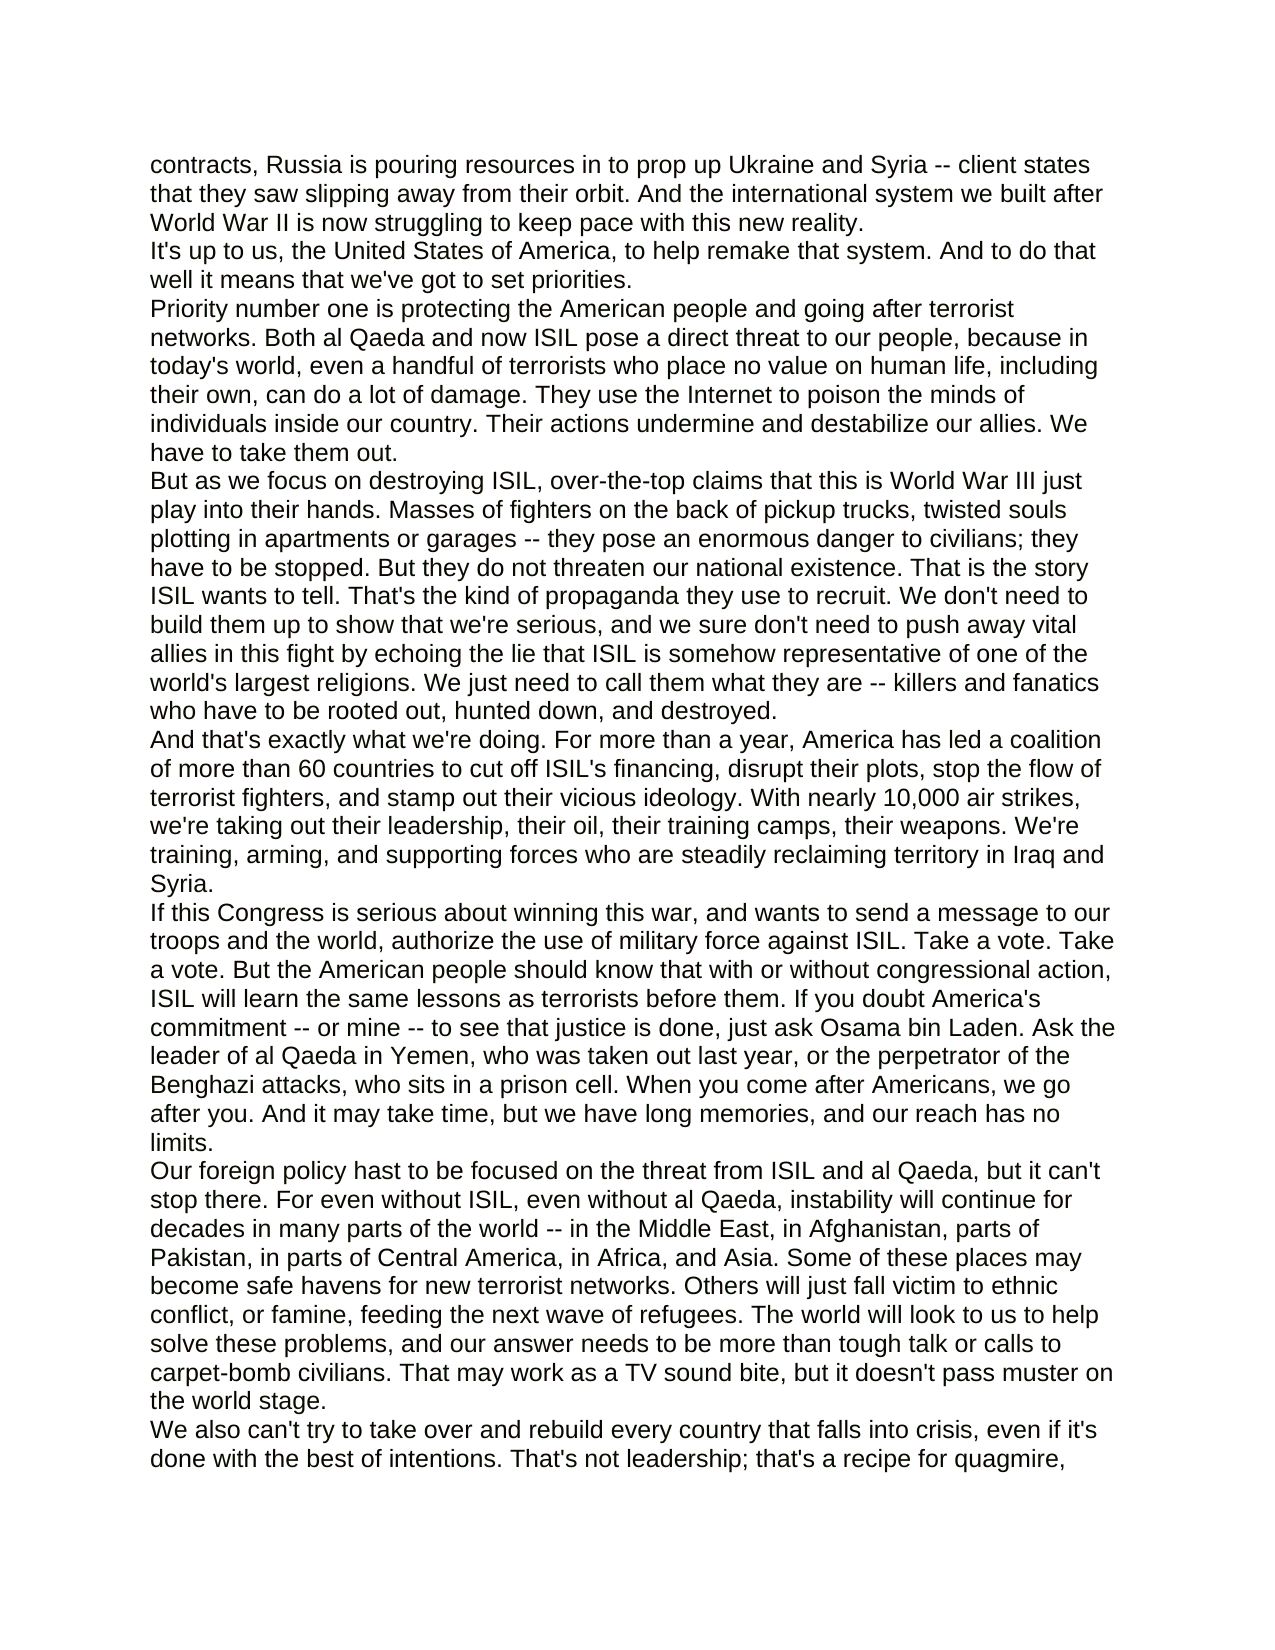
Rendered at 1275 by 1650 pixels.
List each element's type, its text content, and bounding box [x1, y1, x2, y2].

text contracts, Russia is pouring resources in to prop up Ukraine and Syria -- client states that they saw slipping away from their orbit. And the international system we built after World War II is now struggling to keep pace with this new reality. [150, 150, 1125, 236]
text And that's exactly what we're doing. For more than a year, America has led a coalition of more than 60 countries to cut off ISIL's financing, disrupt their plots, stop the flow of terrorist fighters, and stamp out their vicious ideology. With nearly 10,000 air strikes, we're taking out their leadership, their oil, their training camps, their weapons. We're training, arming, and supporting forces who are steadily reclaiming territory in Iraq and Syria. [150, 725, 1125, 897]
text Priority number one is protecting the American people and going after terrorist networks. Both al Qaeda and now ISIL pose a direct threat to our people, because in today's world, even a handful of terrorists who place no value on human life, including their own, can do a lot of damage. They use the Internet to poison the minds of individuals inside our country. Their actions undermine and destabilize our allies. We have to take them out. [150, 294, 1125, 466]
text But as we focus on destroying ISIL, over-the-top claims that this is World War III just play into their hands. Masses of fighters on the back of pickup trucks, twisted souls plotting in apartments or garages -- they pose an enormous danger to civilians; they have to be stopped. But they do not threaten our national existence. That is the story ISIL wants to tell. That's the kind of propaganda they use to recruit. We don't need to build them up to show that we're serious, and we sure don't need to push away vital allies in this fight by echoing the lie that ISIL is somehow representative of one of the world's largest religions. We just need to call them what they are -- killers and fanatics who have to be rooted out, hunted down, and destroyed. [150, 466, 1125, 725]
text It's up to us, the United States of America, to help remake that system. And to do that well it means that we've got to set priorities. [150, 236, 1125, 294]
text We also can't try to take over and rebuild every country that falls into crisis, even if it's done with the best of intentions. That's not leadership; that's a recipe for quagmire, [150, 1415, 1125, 1472]
text Our foreign policy hast to be focused on the threat from ISIL and al Qaeda, but it can't stop there. For even without ISIL, even without al Qaeda, instability will continue for decades in many parts of the world -- in the Middle East, in Afghanistan, parts of Pakistan, in parts of Central America, in Africa, and Asia. Some of these places may become safe havens for new terrorist networks. Others will just fall victim to ethnic conflict, or famine, feeding the next wave of refugees. The world will look to us to help solve these problems, and our answer needs to be more than tough talk or calls to carpet-bomb civilians. That may work as a TV sound bite, but it doesn't pass muster on the world stage. [150, 1156, 1125, 1415]
text If this Congress is serious about winning this war, and wants to send a message to our troops and the world, authorize the use of military force against ISIL. Take a vote. Take a vote. But the American people should know that with or without congressional action, ISIL will learn the same lessons as terrorists before them. If you doubt America's commitment -- or mine -- to see that justice is done, just ask Osama bin Laden. Ask the leader of al Qaeda in Yemen, who was taken out last year, or the perpetrator of the Benghazi attacks, who sits in a prison cell. When you come after Americans, we go after you. And it may take time, but we have long memories, and our reach has no limits. [150, 897, 1125, 1156]
